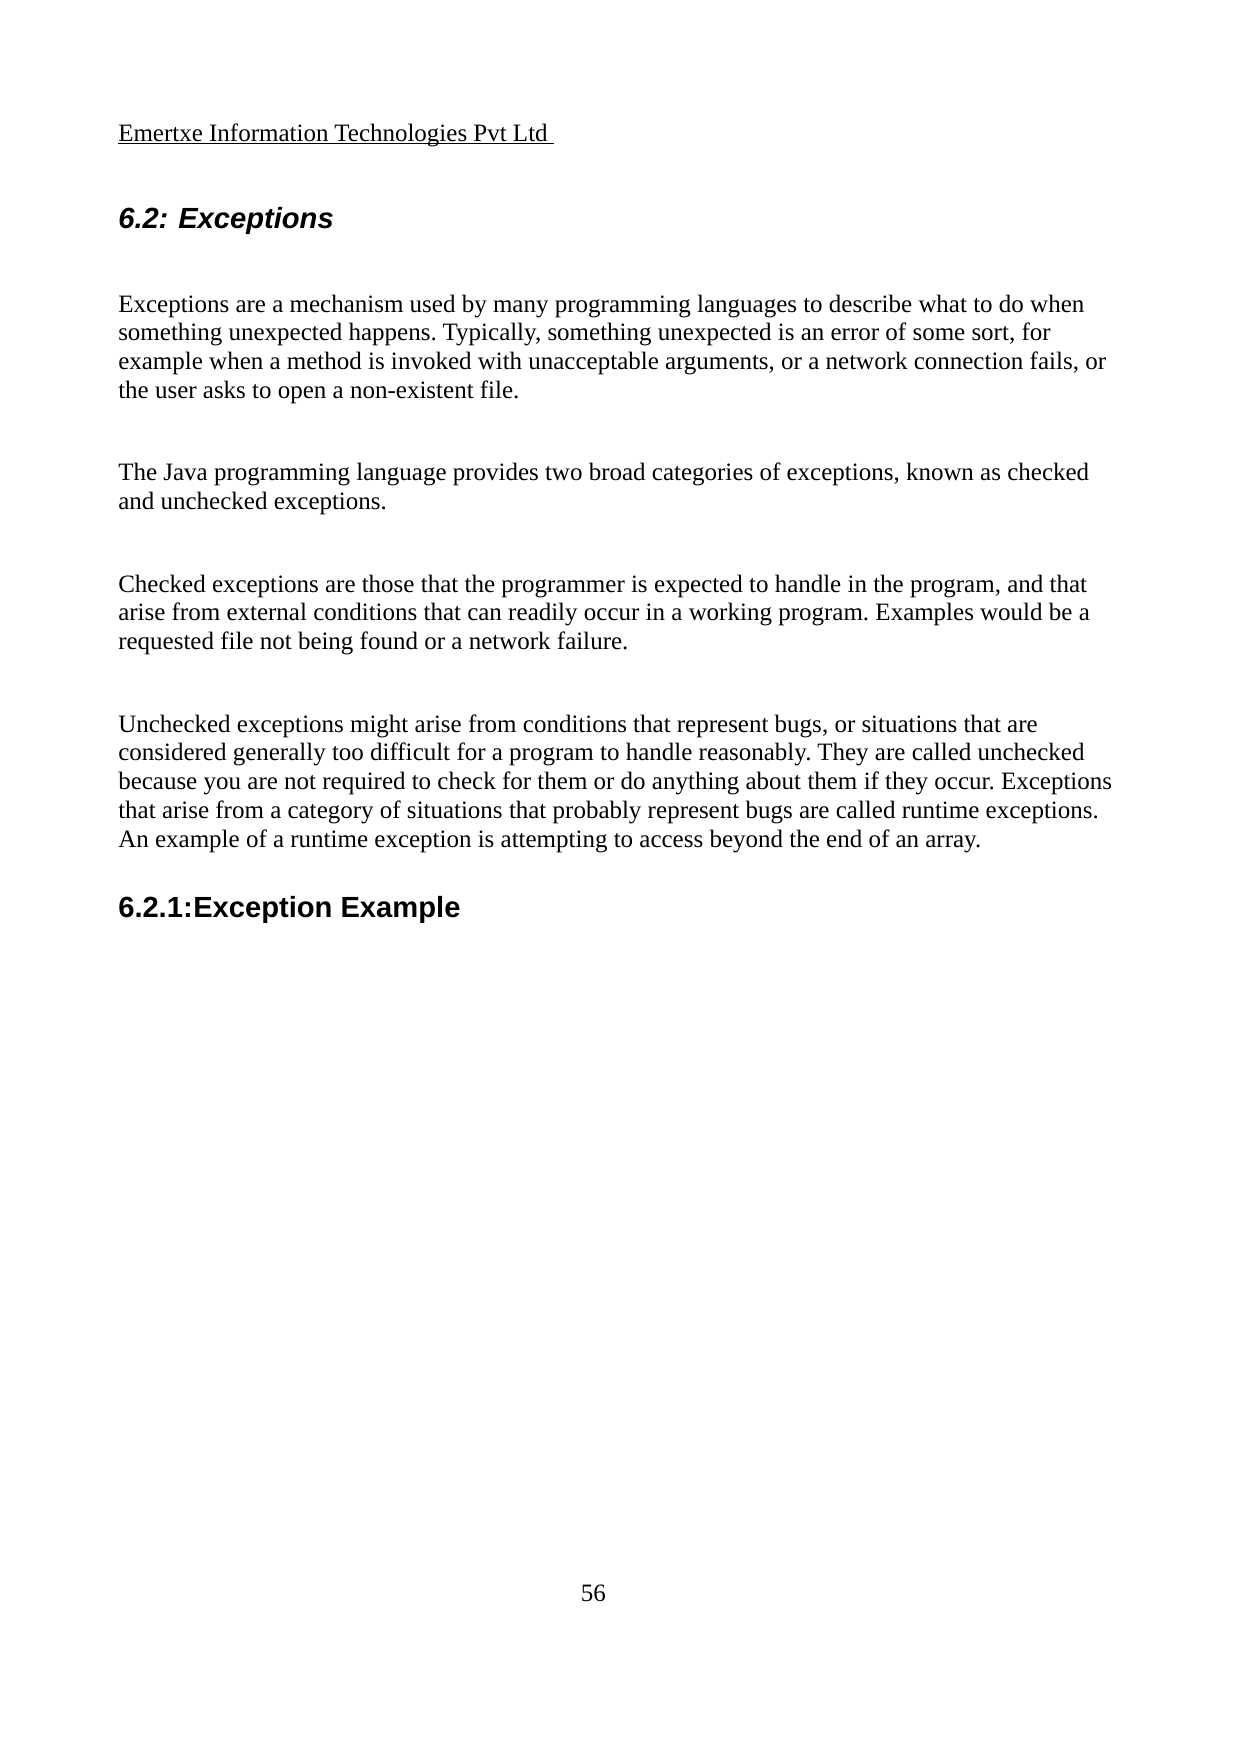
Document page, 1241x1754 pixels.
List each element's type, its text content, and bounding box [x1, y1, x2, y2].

subtitle Exception Example [118, 890, 1122, 923]
text Unchecked exceptions might arise from conditions that represent bugs, or situations that are considered generally too difficult for a program to handle reasonably. They are called unchecked because you are not required to check for them or do anything about them if they occur. Exceptions that arise from a category of situations that probably represent bugs are called runtime exceptions. An example of a runtime exception is attempting to access beyond the end of an array. [118, 709, 1122, 852]
subtitle Exceptions [118, 201, 1122, 235]
text The Java programming language provides two broad categories of exceptions, known as checked and unchecked exceptions. [118, 457, 1122, 515]
text Exceptions are a mechanism used by many programming languages to describe what to do when something unexpected happens. Typically, something unexpected is an error of some sort, for example when a method is invoked with unacceptable arguments, or a network connection fails, or the user asks to open a non-existent file. [118, 289, 1122, 404]
text Checked exceptions are those that the programmer is expected to handle in the program, and that arise from external conditions that can readily occur in a working program. Examples would be a requested file not being found or a network failure. [118, 569, 1122, 655]
